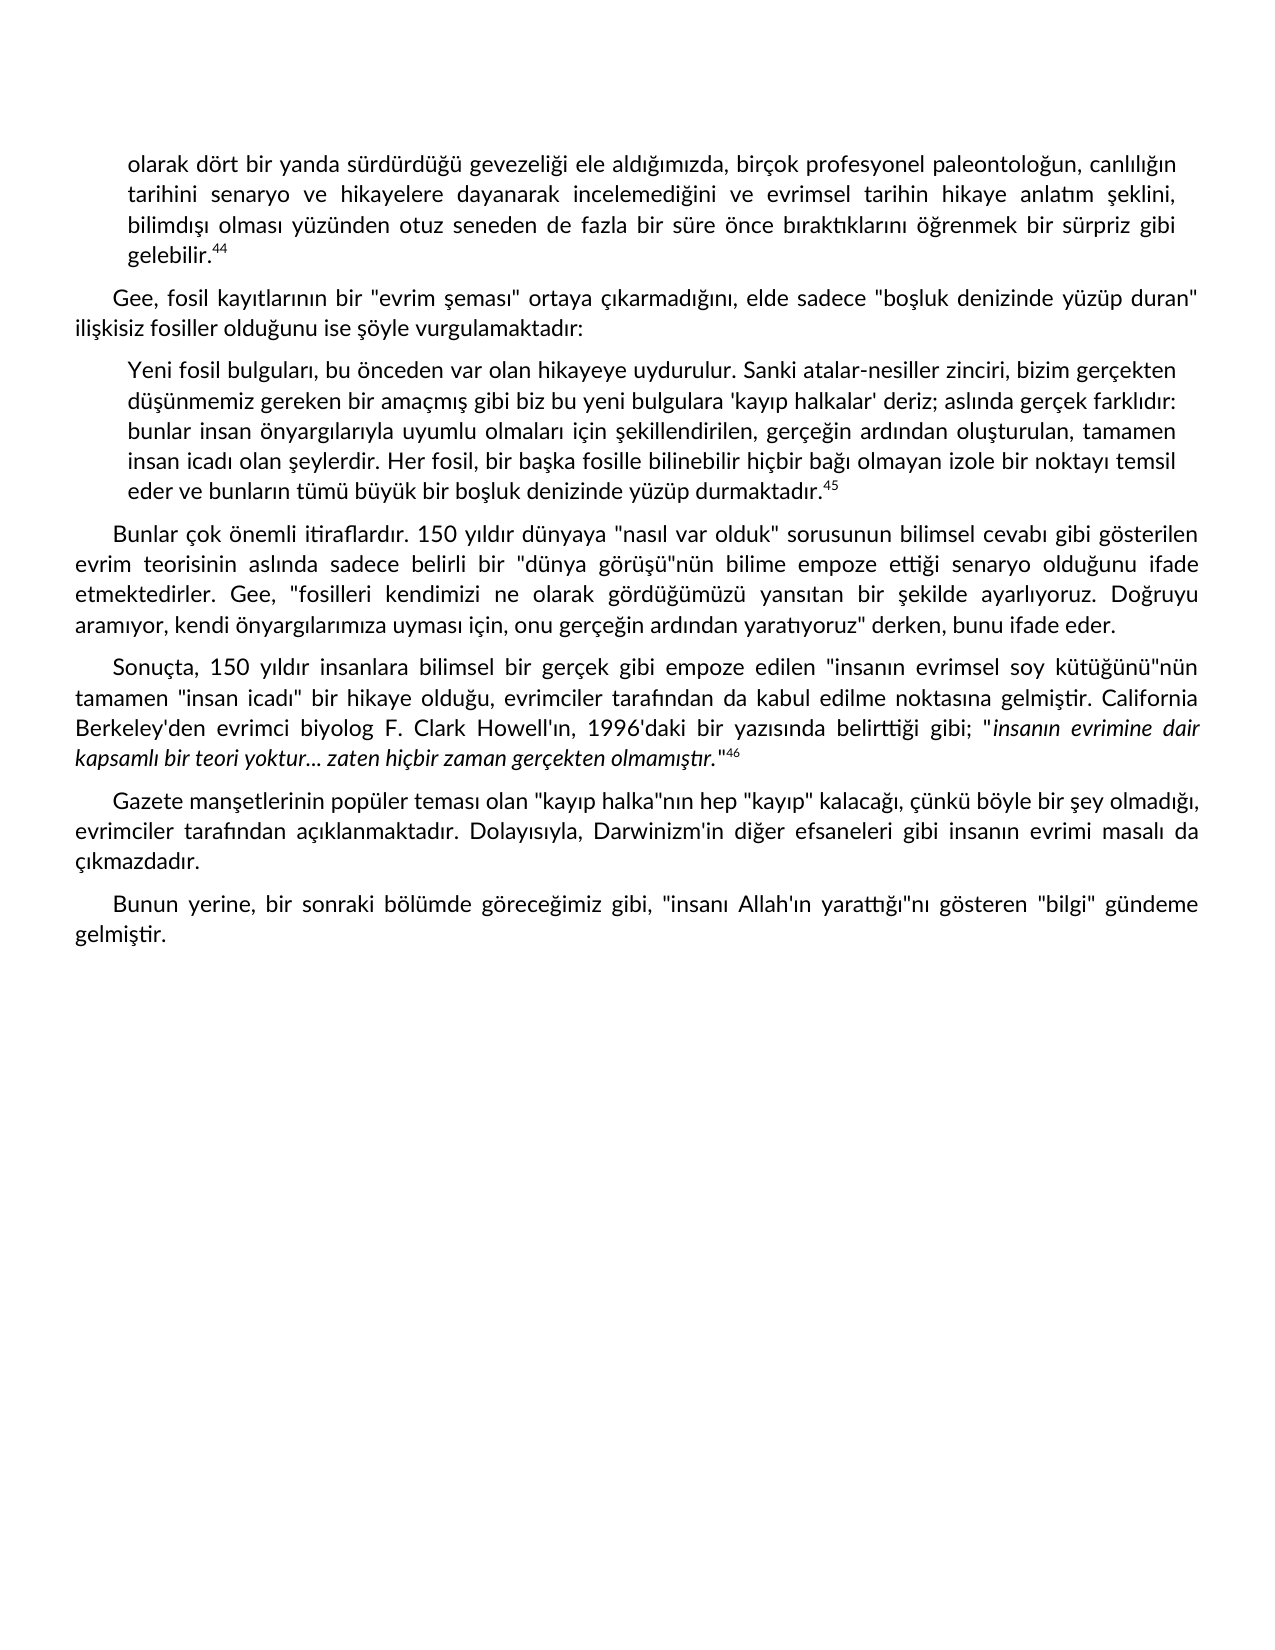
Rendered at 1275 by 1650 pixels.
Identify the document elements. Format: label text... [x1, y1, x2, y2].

text Bunun yerine, bir sonraki bölümde göreceğimiz gibi, "insanı Allah'ın yarattığı"nı gösteren "bilgi" gündeme gelmiştir. [75, 889, 1200, 947]
text olarak dört bir yanda sürdürdüğü gevezeliği ele aldığımızda, birçok profesyonel paleontoloğun, canlılığın tarihini senaryo ve hikayelere dayanarak incelemediğini ve evrimsel tarihin hikaye anlatım şeklini, bilimdışı olması yüzünden otuz seneden de fazla bir süre önce bıraktıklarını öğrenmek bir sürpriz gibi gelebilir.44 [127, 150, 1177, 268]
text Sonuçta, 150 yıldır insanlara bilimsel bir gerçek gibi empoze edilen "insanın evrimsel soy kütüğünü"nün tamamen "insan icadı" bir hikaye olduğu, evrimciler tarafından da kabul edilme noktasına gelmiştir. California Berkeley'den evrimci biyolog F. Clark Howell'ın, 1996'daki bir yazısında belirttiği gibi; "insanın evrimine dair kapsamlı bir teori yoktur... zaten hiçbir zaman gerçekten olmamıştır."46 [75, 653, 1200, 771]
text Yeni fosil bulguları, bu önceden var olan hikayeye uydurulur. Sanki atalar-nesiller zinciri, bizim gerçekten düşünmemiz gereken bir amaçmış gibi biz bu yeni bulgulara 'kayıp halkalar' deriz; aslında gerçek farklıdır: bunlar insan önyargılarıyla uyumlu olmaları için şekillendirilen, gerçeğin ardından oluşturulan, tamamen insan icadı olan şeylerdir. Her fosil, bir başka fosille bilinebilir hiçbir bağı olmayan izole bir noktayı temsil eder ve bunların tümü büyük bir boşluk denizinde yüzüp durmaktadır.45 [127, 356, 1177, 504]
text Gee, fosil kayıtlarının bir "evrim şeması" ortaya çıkarmadığını, elde sadece "boşluk denizinde yüzüp duran" ilişkisiz fosiller olduğunu ise şöyle vurgulamaktadır: [75, 283, 1200, 341]
text Bunlar çok önemli itiraflardır. 150 yıldır dünyaya "nasıl var olduk" sorusunun bilimsel cevabı gibi gösterilen evrim teorisinin aslında sadece belirli bir "dünya görüşü"nün bilime empoze ettiği senaryo olduğunu ifade etmektedirler. Gee, "fosilleri kendimizi ne olarak gördüğümüzü yansıtan bir şekilde ayarlıyoruz. Doğruyu aramıyor, kendi önyargılarımıza uyması için, onu gerçeğin ardından yaratıyoruz" derken, bunu ifade eder. [75, 520, 1200, 638]
text Gazete manşetlerinin popüler teması olan "kayıp halka"nın hep "kayıp" kalacağı, çünkü böyle bir şey olmadığı, evrimciler tarafından açıklanmaktadır. Dolayısıyla, Darwinizm'in diğer efsaneleri gibi insanın evrimi masalı da çıkmazdadır. [75, 786, 1200, 874]
